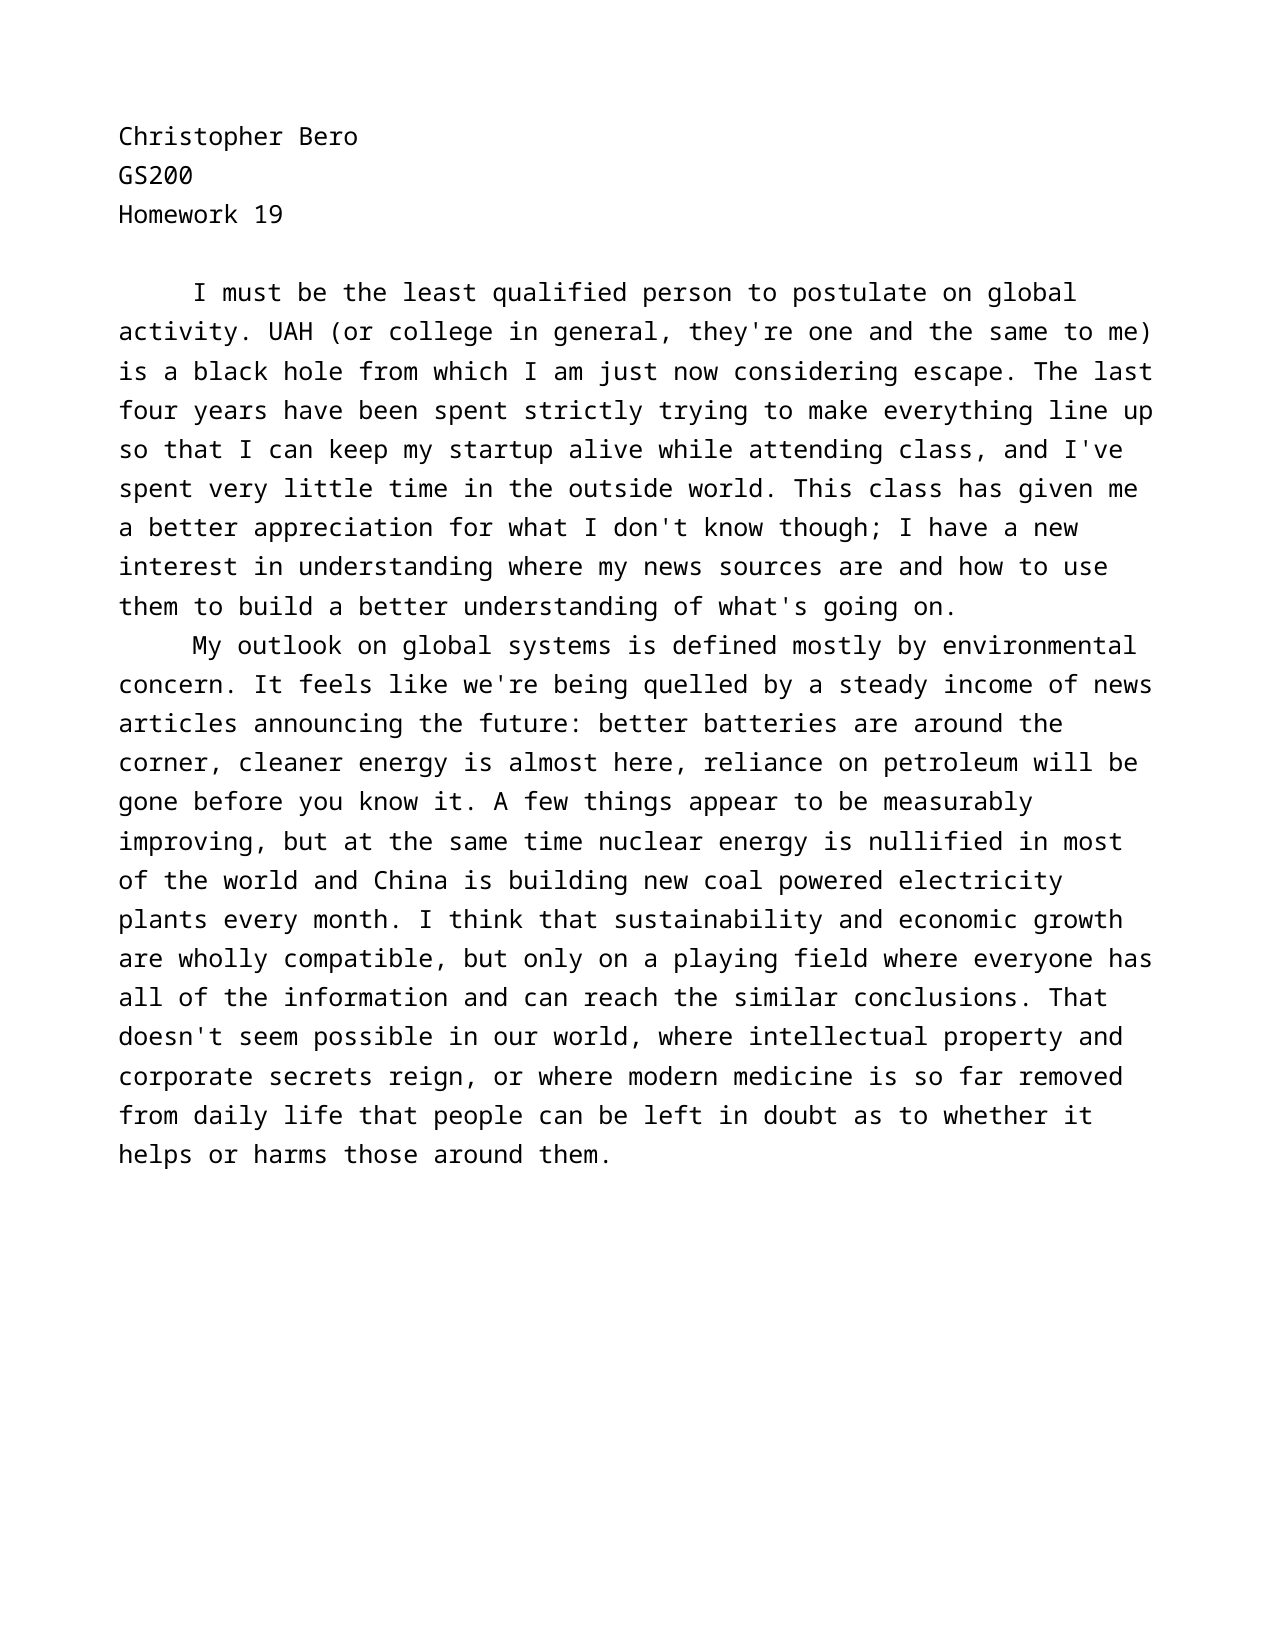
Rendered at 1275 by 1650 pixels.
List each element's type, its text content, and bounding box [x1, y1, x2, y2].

text Christopher Bero [118, 118, 1157, 152]
text GS200 [118, 157, 1157, 191]
text Homework 19 [118, 196, 1157, 231]
text I must be the least qualified person to postulate on global activity. UAH (or college in general, they're one and the same to me) is a black hole from which I am just now considering escape. The last four years have been spent strictly trying to make everything line up so that I can keep my startup alive while attending class, and I've spent very little time in the outside world. This class has given me a better appreciation for what I don't know though; I have a new interest in understanding where my news sources are and how to use them to build a better understanding of what's going on. [118, 275, 1157, 622]
text My outlook on global systems is defined mostly by environmental concern. It feels like we're being quelled by a steady income of news articles announcing the future: better batteries are around the corner, cleaner energy is almost here, reliance on petroleum will be gone before you know it. A few things appear to be measurably improving, but at the same time nuclear energy is nullified in most of the world and China is building new coal powered electricity plants every month. I think that sustainability and economic growth are wholly compatible, but only on a playing field where everyone has all of the information and can reach the similar conclusions. That doesn't seem possible in our world, where intellectual property and corporate secrets reign, or where modern medicine is so far removed from daily life that people can be left in doubt as to whether it helps or harms those around them. [118, 627, 1157, 1171]
